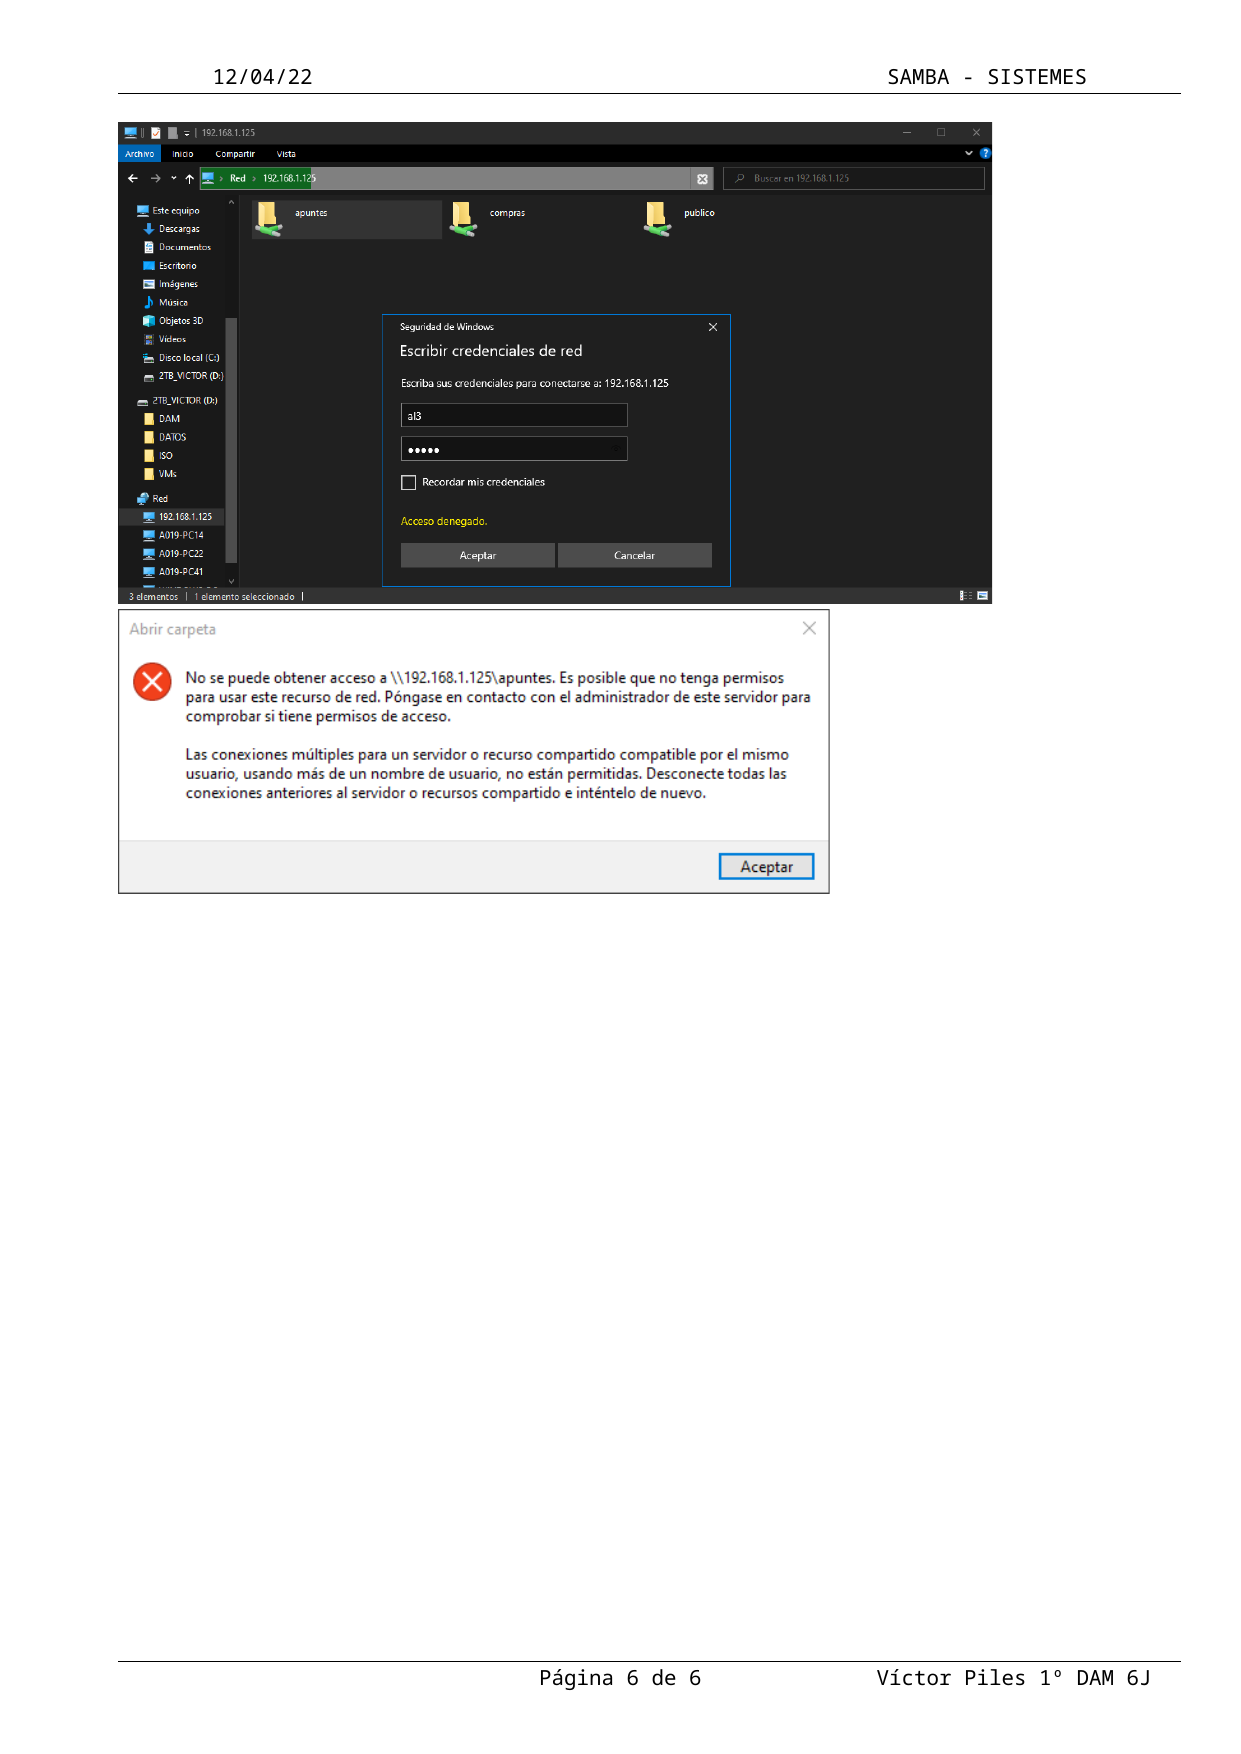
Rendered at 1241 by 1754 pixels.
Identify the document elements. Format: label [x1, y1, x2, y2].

picture [118, 609, 830, 894]
picture [118, 122, 993, 604]
